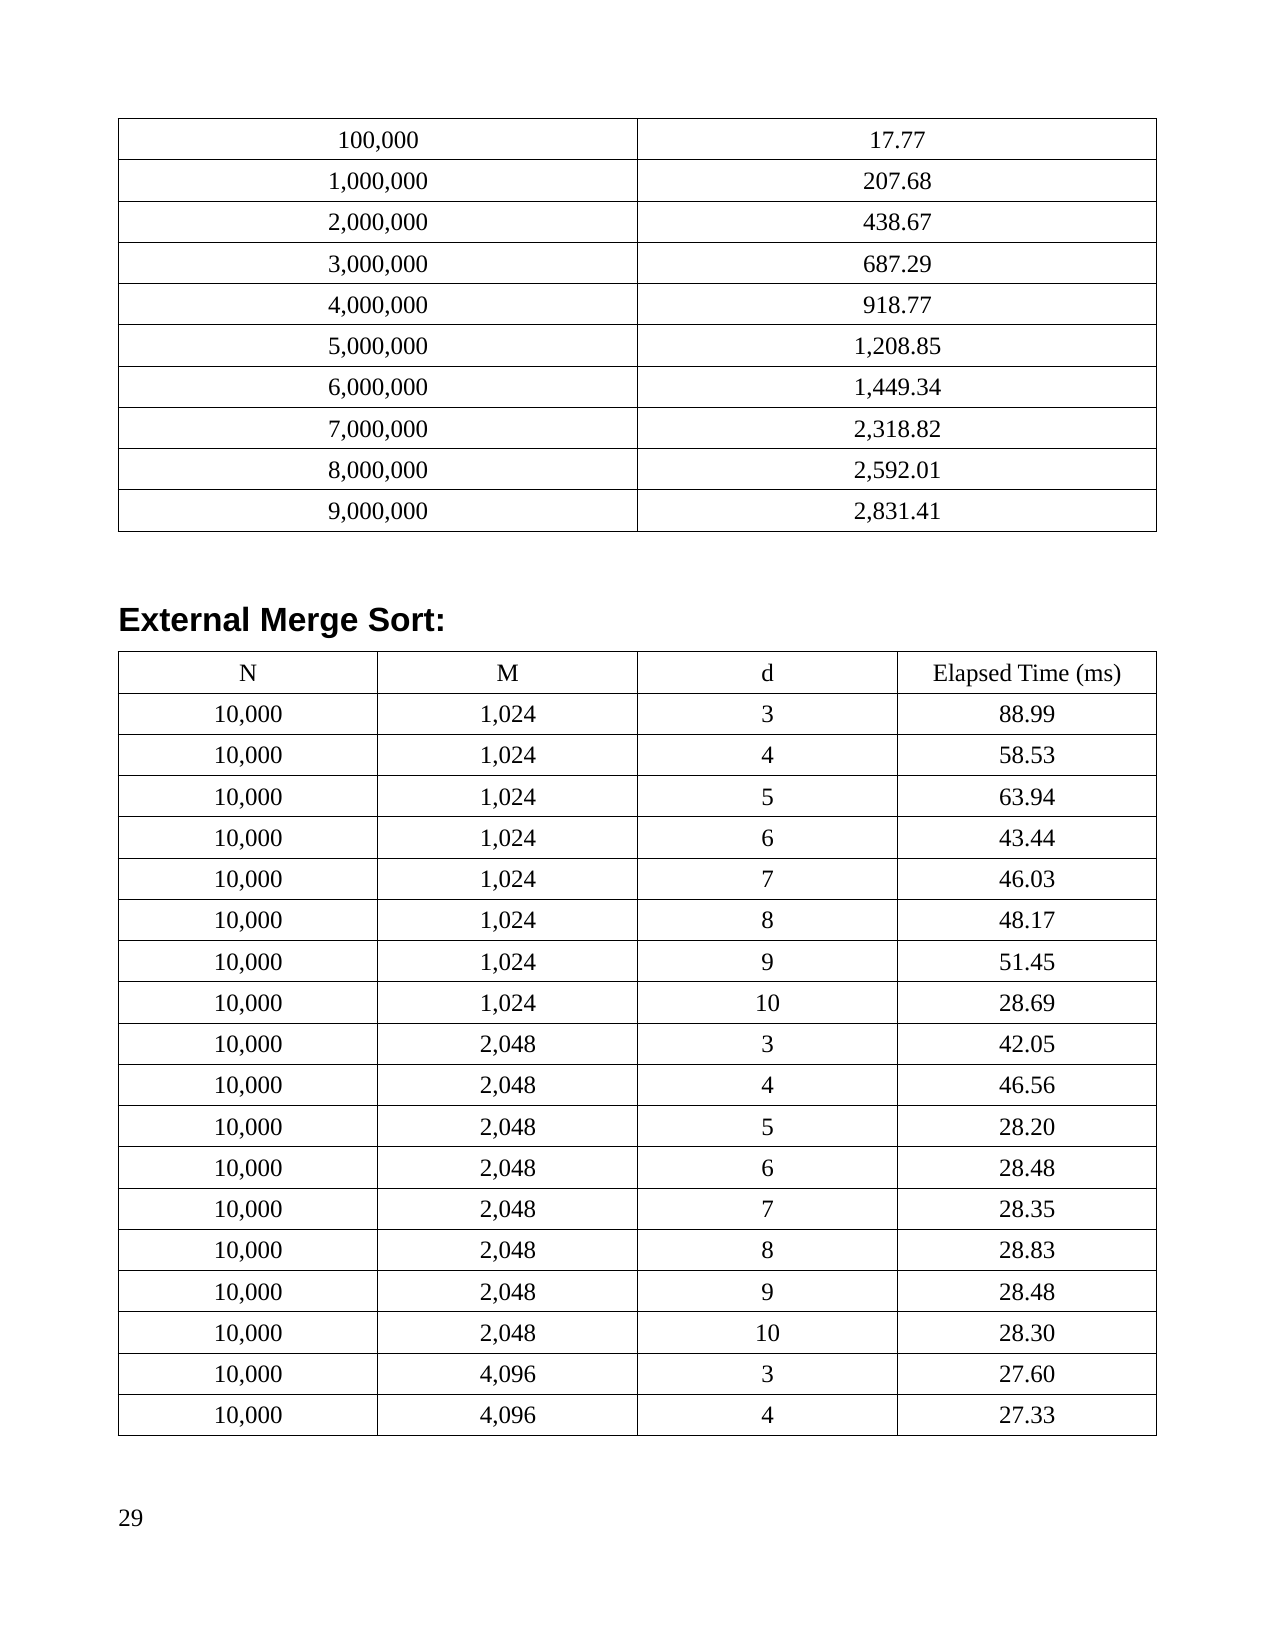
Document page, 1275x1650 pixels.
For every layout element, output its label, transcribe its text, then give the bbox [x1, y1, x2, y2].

table_cell 46.56 [898, 1065, 1156, 1105]
table_cell 8 [638, 1230, 897, 1270]
table_cell 5 [638, 776, 897, 816]
table_cell 7 [638, 1189, 897, 1229]
table_header d [638, 652, 897, 692]
table_cell 687.29 [638, 243, 1156, 283]
table_cell 3 [638, 1024, 897, 1064]
table_cell 5,000,000 [119, 325, 637, 366]
table_cell 1,024 [378, 941, 637, 981]
table_cell 1,024 [378, 817, 637, 857]
table_cell 9 [638, 1271, 897, 1311]
table_cell 2,000,000 [119, 202, 637, 242]
table_cell 4 [638, 1065, 897, 1105]
table_cell 88.99 [898, 694, 1156, 734]
table_cell 10,000 [119, 1271, 377, 1311]
table_cell 10,000 [119, 900, 377, 940]
table_cell 438.67 [638, 202, 1156, 242]
table_cell 10,000 [119, 1312, 377, 1352]
table_cell 3,000,000 [119, 243, 637, 283]
table_cell 100,000 [119, 119, 637, 159]
table_cell 42.05 [898, 1024, 1156, 1064]
table_cell 10,000 [119, 1354, 377, 1394]
table_header N [119, 652, 377, 692]
table_cell 8 [638, 900, 897, 940]
table_cell 27.60 [898, 1354, 1156, 1394]
table_cell 9,000,000 [119, 490, 637, 531]
table_cell 918.77 [638, 284, 1156, 324]
table_cell 3 [638, 694, 897, 734]
table_cell 6 [638, 817, 897, 857]
subtitle External Merge Sort: [118, 600, 1157, 639]
table_cell 2,048 [378, 1024, 637, 1064]
table_cell 1,024 [378, 694, 637, 734]
table_cell 58.53 [898, 735, 1156, 775]
table_cell 10,000 [119, 982, 377, 1022]
table_cell 28.48 [898, 1271, 1156, 1311]
table_cell 10 [638, 1312, 897, 1352]
table_cell 28.48 [898, 1147, 1156, 1187]
table_cell 28.83 [898, 1230, 1156, 1270]
table_cell 10,000 [119, 1189, 377, 1229]
table_cell 4,000,000 [119, 284, 637, 324]
table_cell 2,831.41 [638, 490, 1156, 531]
table_header M [378, 652, 637, 692]
table_cell 10,000 [119, 1106, 377, 1146]
table_cell 10,000 [119, 1065, 377, 1105]
table_cell 1,024 [378, 859, 637, 899]
table_cell 10,000 [119, 1024, 377, 1064]
table_cell 28.69 [898, 982, 1156, 1022]
table_cell 28.30 [898, 1312, 1156, 1352]
table_cell 2,592.01 [638, 449, 1156, 489]
table_header Elapsed Time (ms) [898, 652, 1156, 692]
table_cell 4 [638, 1395, 897, 1435]
table_cell 10 [638, 982, 897, 1022]
table_cell 10,000 [119, 1395, 377, 1435]
table_cell 5 [638, 1106, 897, 1146]
table_cell 2,048 [378, 1106, 637, 1146]
table_cell 1,024 [378, 982, 637, 1022]
table_cell 1,208.85 [638, 325, 1156, 366]
table_cell 43.44 [898, 817, 1156, 857]
table_cell 10,000 [119, 941, 377, 981]
table_cell 2,048 [378, 1065, 637, 1105]
table_cell 8,000,000 [119, 449, 637, 489]
table_cell 10,000 [119, 1147, 377, 1187]
table_cell 1,024 [378, 735, 637, 775]
table_cell 63.94 [898, 776, 1156, 816]
table_cell 10,000 [119, 859, 377, 899]
table_cell 1,449.34 [638, 367, 1156, 407]
table_cell 1,024 [378, 900, 637, 940]
table_cell 4,096 [378, 1395, 637, 1435]
table_cell 27.33 [898, 1395, 1156, 1435]
table_cell 10,000 [119, 735, 377, 775]
table_cell 207.68 [638, 160, 1156, 201]
table_cell 2,048 [378, 1147, 637, 1187]
table_cell 48.17 [898, 900, 1156, 940]
table_cell 9 [638, 941, 897, 981]
table_cell 46.03 [898, 859, 1156, 899]
table_cell 10,000 [119, 694, 377, 734]
table_cell 4,096 [378, 1354, 637, 1394]
table_cell 10,000 [119, 776, 377, 816]
table_cell 2,048 [378, 1230, 637, 1270]
table_cell 1,024 [378, 776, 637, 816]
table_cell 2,048 [378, 1271, 637, 1311]
table_cell 28.35 [898, 1189, 1156, 1229]
table_cell 51.45 [898, 941, 1156, 981]
table_cell 17.77 [638, 119, 1156, 159]
table_cell 4 [638, 735, 897, 775]
table_cell 6,000,000 [119, 367, 637, 407]
table_cell 7,000,000 [119, 408, 637, 448]
table_cell 2,318.82 [638, 408, 1156, 448]
table_cell 28.20 [898, 1106, 1156, 1146]
table_cell 7 [638, 859, 897, 899]
table_cell 10,000 [119, 1230, 377, 1270]
table_cell 2,048 [378, 1312, 637, 1352]
table_cell 3 [638, 1354, 897, 1394]
table_cell 1,000,000 [119, 160, 637, 201]
table_cell 2,048 [378, 1189, 637, 1229]
table_cell 10,000 [119, 817, 377, 857]
table_cell 6 [638, 1147, 897, 1187]
